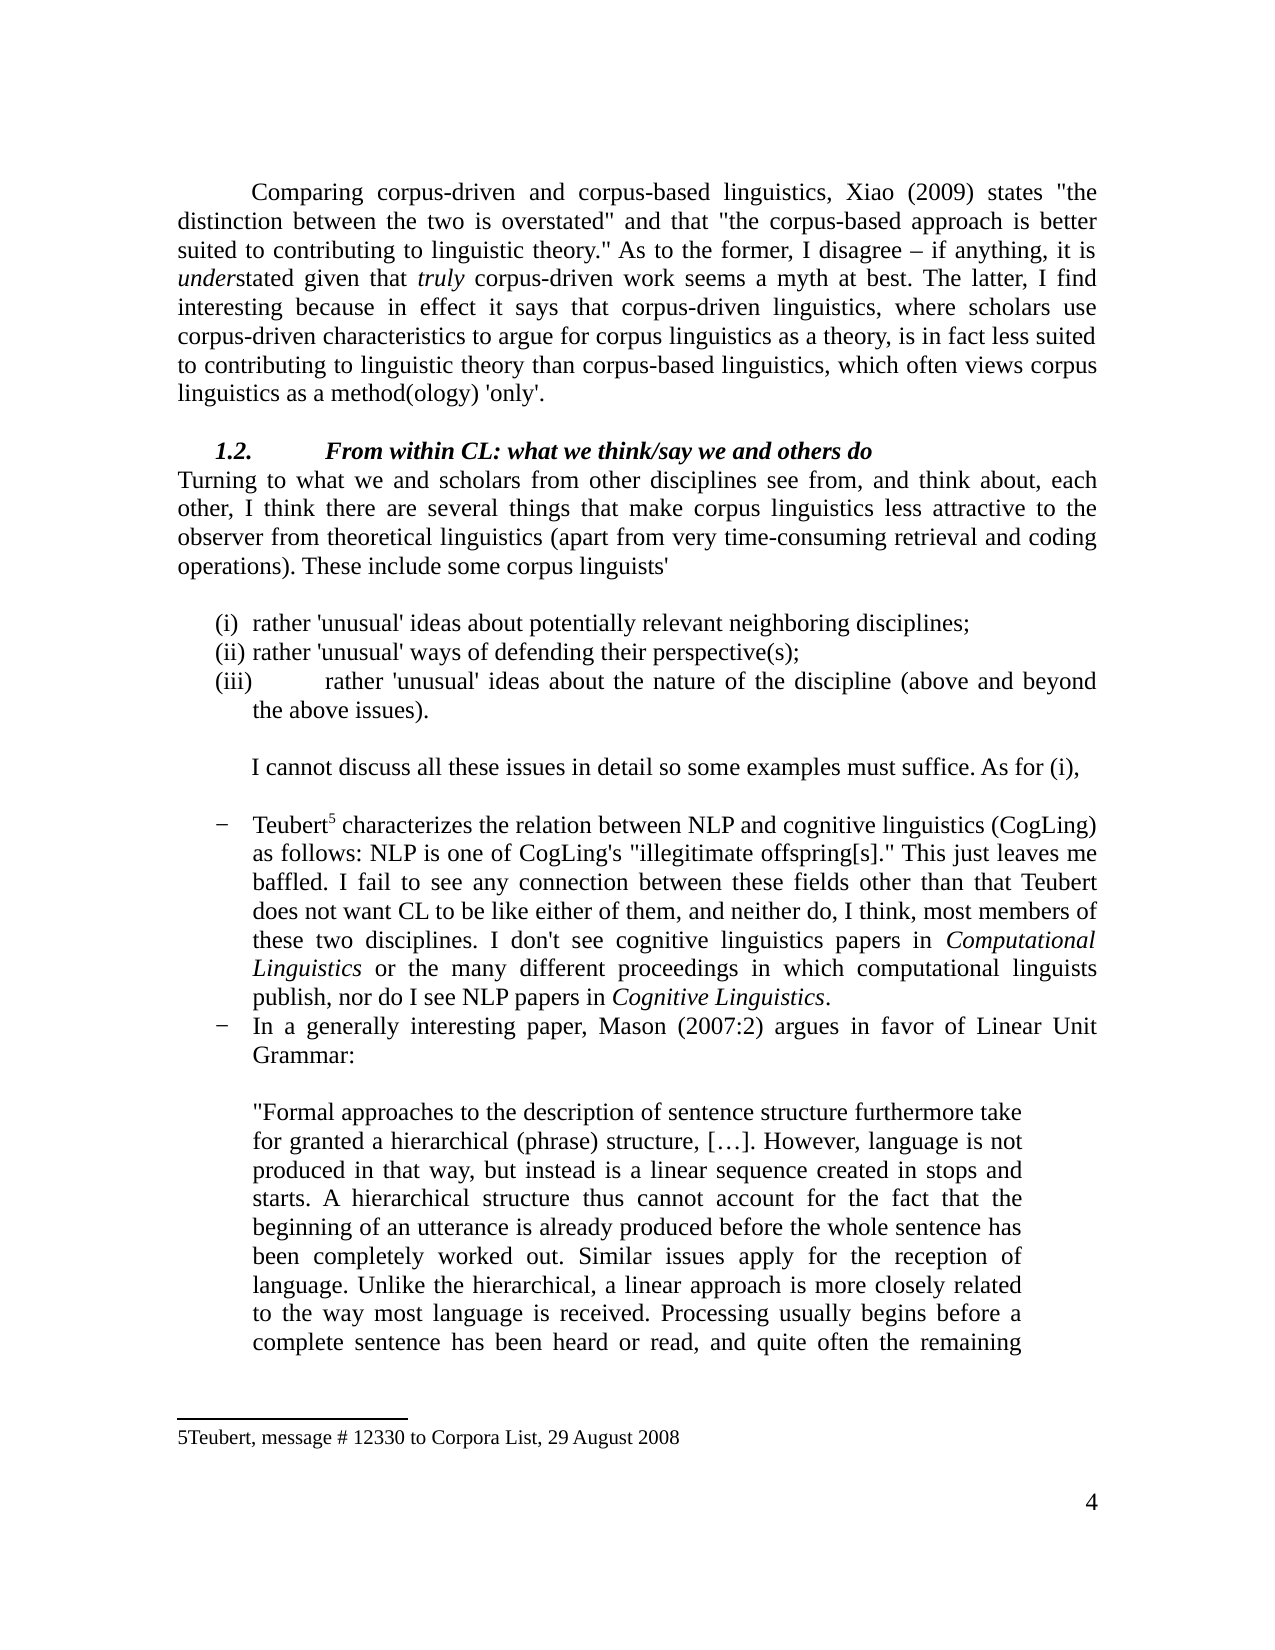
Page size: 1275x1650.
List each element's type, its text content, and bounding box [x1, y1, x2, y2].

list rather 'unusual' ideas about the nature of the discipline (above and beyond the above issues). [215, 666, 1098, 723]
text "Formal approaches to the description of sentence structure furthermore take for granted a hierarchical (phrase) structure, […]. However, language is not produced in that way, but instead is a linear sequence created in stops and starts. A hierarchical structure thus cannot account for the fact that the beginning of an utterance is already produced before the whole sentence has been completely worked out. Similar issues apply for the reception of language. Unlike the hierarchical, a linear approach is more closely related to the way most language is received. Processing usually begins before a complete sentence has been heard or read, and quite often the remaining [252, 1097, 1023, 1356]
list rather 'unusual' ideas about potentially relevant neighboring disciplines; [215, 608, 1098, 637]
text Turning to what we and scholars from other disciplines see from, and think about, each other, I think there are several things that make corpus linguistics less attractive to the observer from theoretical linguistics (apart from very time-consuming retrieval and coding operations). These include some corpus linguists' [177, 465, 1098, 580]
list From within CL: what we think/say we and others do [215, 436, 1098, 465]
list Teubert, message # 12330 to Corpora List, 29 August 2008 [177, 1425, 1098, 1449]
list Teubert characterizes the relation between NLP and cognitive linguistics (CogLing) as follows: NLP is one of CogLing's "illegitimate offspring[s]." This just leaves me baffled. I fail to see any connection between these fields other than that Teubert does not want CL to be like either of them, and neither do, I think, most members of these two disciplines. I don't see cognitive linguistics papers in Computational Linguistics or the many different proceedings in which computational linguists publish, nor do I see NLP papers in Cognitive Linguistics. [215, 810, 1098, 1011]
list In a generally interesting paper, Mason (2007:2) argues in favor of Linear Unit Grammar: [215, 1011, 1098, 1068]
text Comparing corpus-driven and corpus-based linguistics, Xiao (2009) states "the distinction between the two is overstated" and that "the corpus-based approach is better suited to contributing to linguistic theory." As to the former, I disagree – if anything, it is understated given that truly corpus-driven work seems a myth at best. The latter, I find interesting because in effect it says that corpus-driven linguistics, where scholars use corpus-driven characteristics to argue for corpus linguistics as a theory, is in fact less suited to contributing to linguistic theory than corpus-based linguistics, which often views corpus linguistics as a method(ology) 'only'. [177, 177, 1098, 407]
text I cannot discuss all these issues in detail so some examples must suffice. As for (i), [177, 752, 1098, 781]
list rather 'unusual' ways of defending their perspective(s); [215, 637, 1098, 666]
